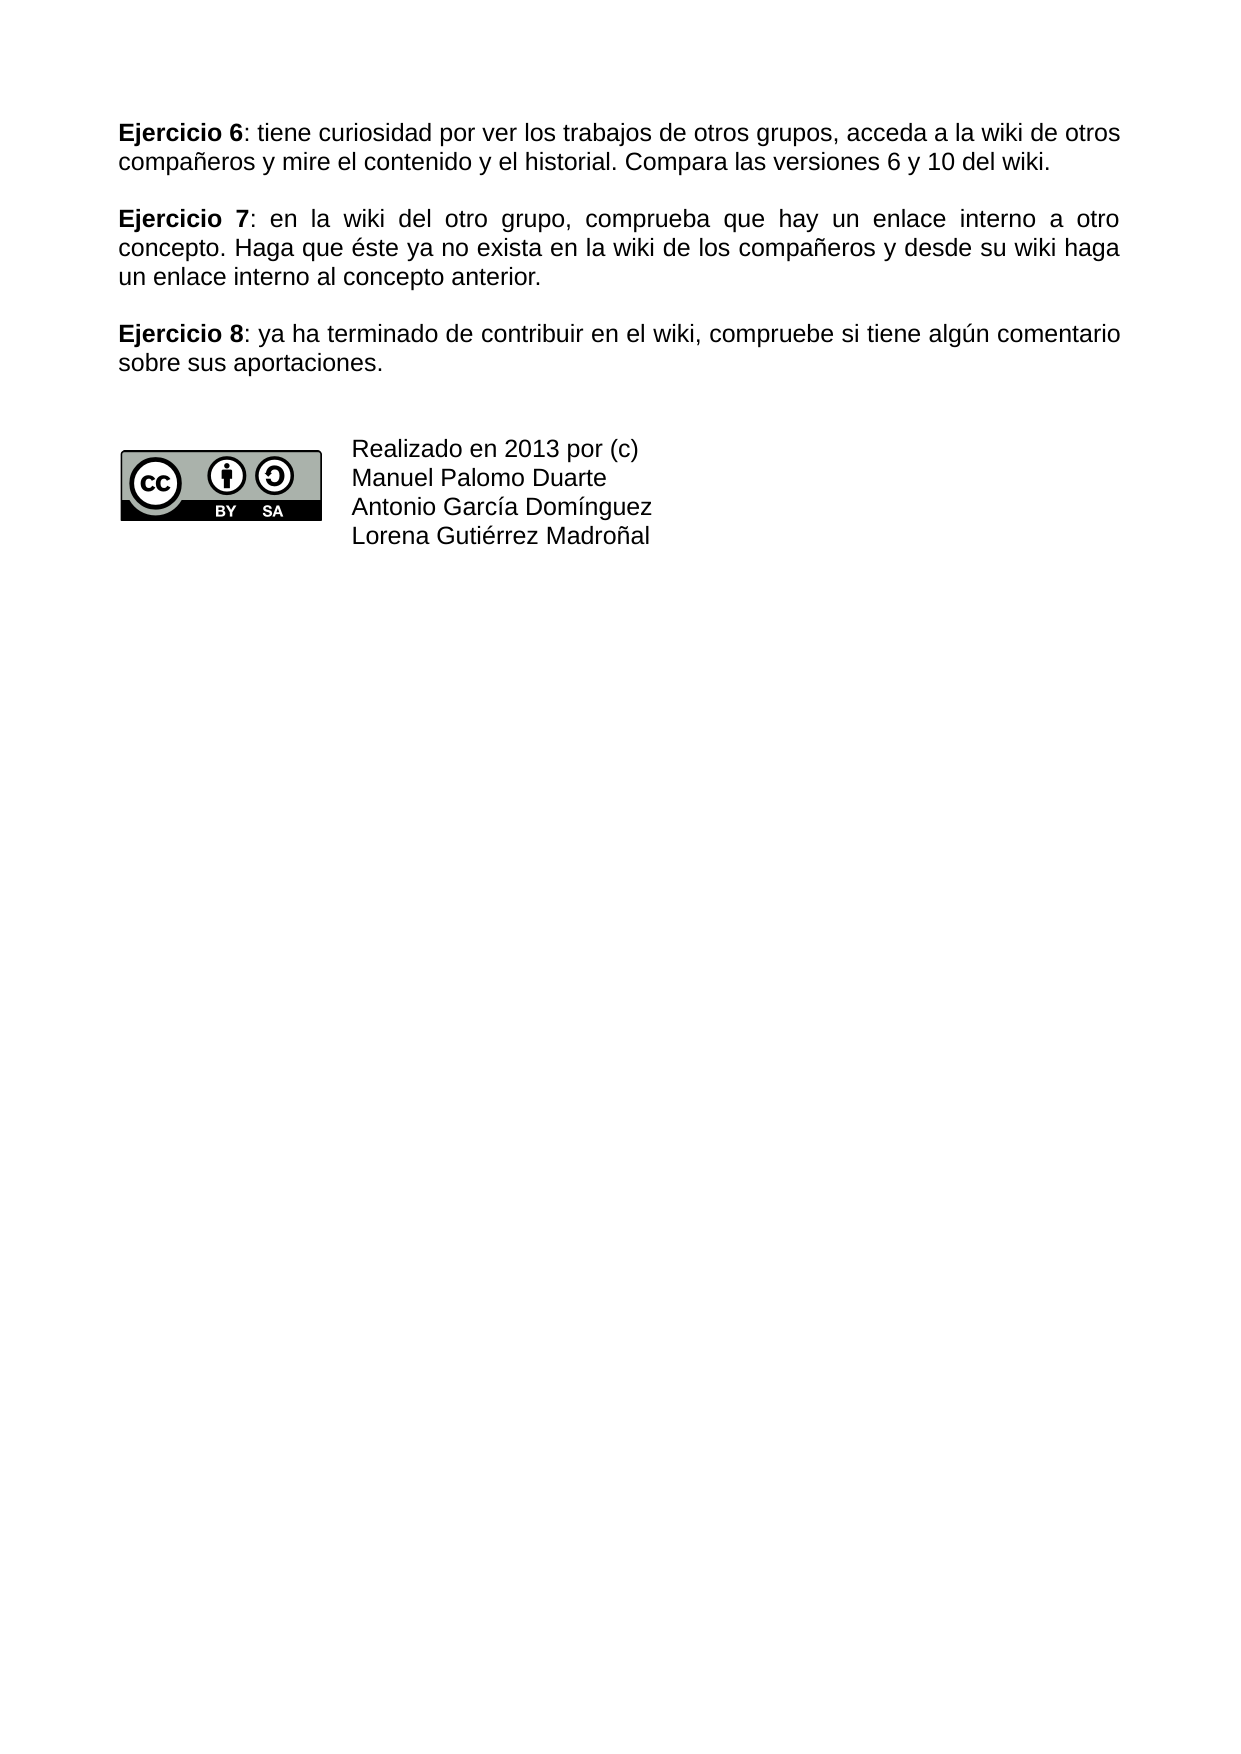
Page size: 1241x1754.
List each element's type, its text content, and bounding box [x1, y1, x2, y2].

picture [120, 450, 322, 521]
text Antonio García Domínguez [322, 492, 1122, 521]
text Ejercicio 8: ya ha terminado de contribuir en el wiki, compruebe si tiene algún comentario sobre sus aportaciones. [118, 319, 1122, 377]
text Manuel Palomo Duarte [322, 463, 1122, 492]
text Lorena Gutiérrez Madroñal [118, 521, 1122, 549]
text Ejercicio 7: en la wiki del otro grupo, comprueba que hay un enlace interno a otro concepto. Haga que éste ya no exista en la wiki de los compañeros y desde su wiki haga un enlace interno al concepto anterior. [118, 204, 1122, 291]
text Realizado en 2013 por (c) [118, 434, 1122, 463]
text Ejercicio 6: tiene curiosidad por ver los trabajos de otros grupos, acceda a la wiki de otros compañeros y mire el contenido y el historial. Compara las versiones 6 y 10 del wiki. [118, 118, 1122, 176]
